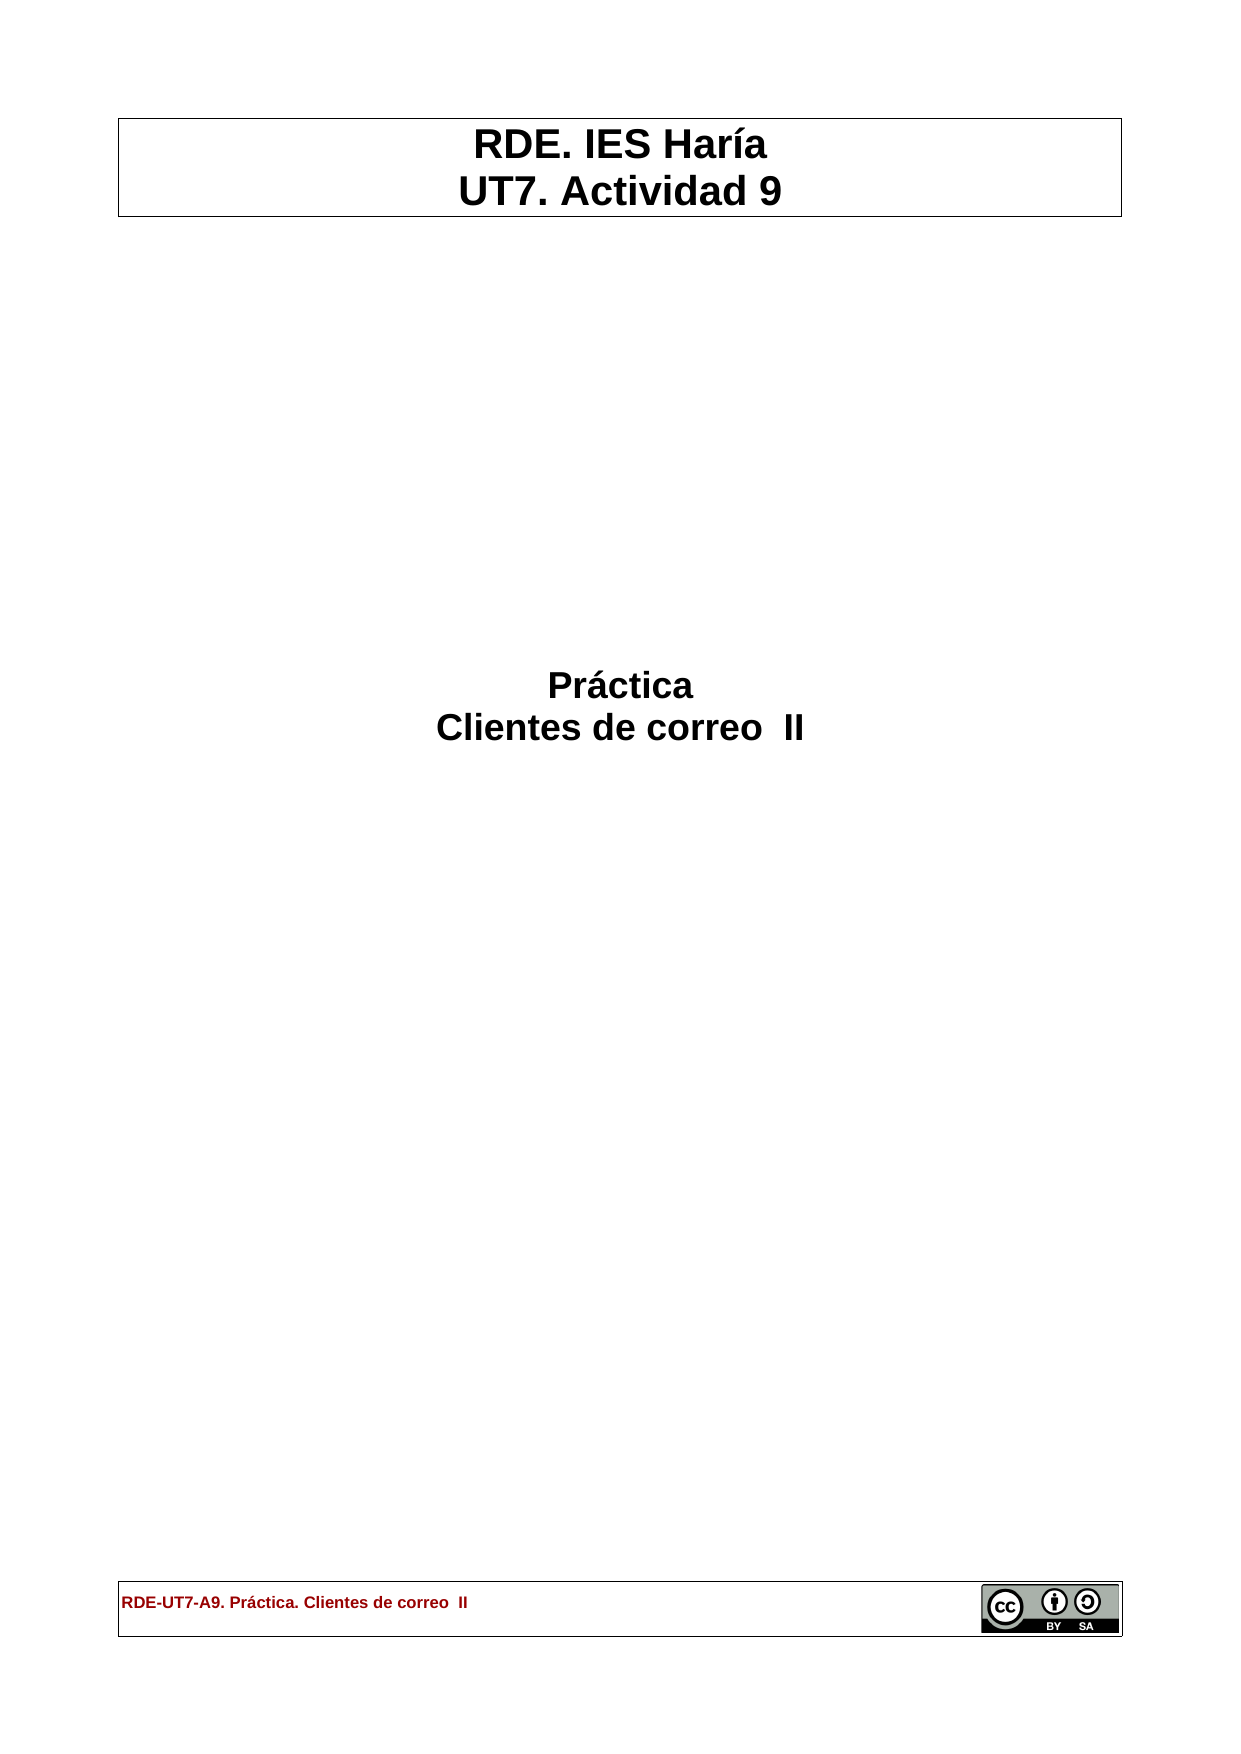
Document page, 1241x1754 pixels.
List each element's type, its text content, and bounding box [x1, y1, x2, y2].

text Clientes de correo II [118, 706, 1122, 748]
text Práctica [118, 664, 1122, 706]
text RDE. IES Haría [119, 119, 1121, 165]
picture [981, 1584, 1119, 1633]
text UT7. Actividad 9 [119, 165, 1121, 216]
